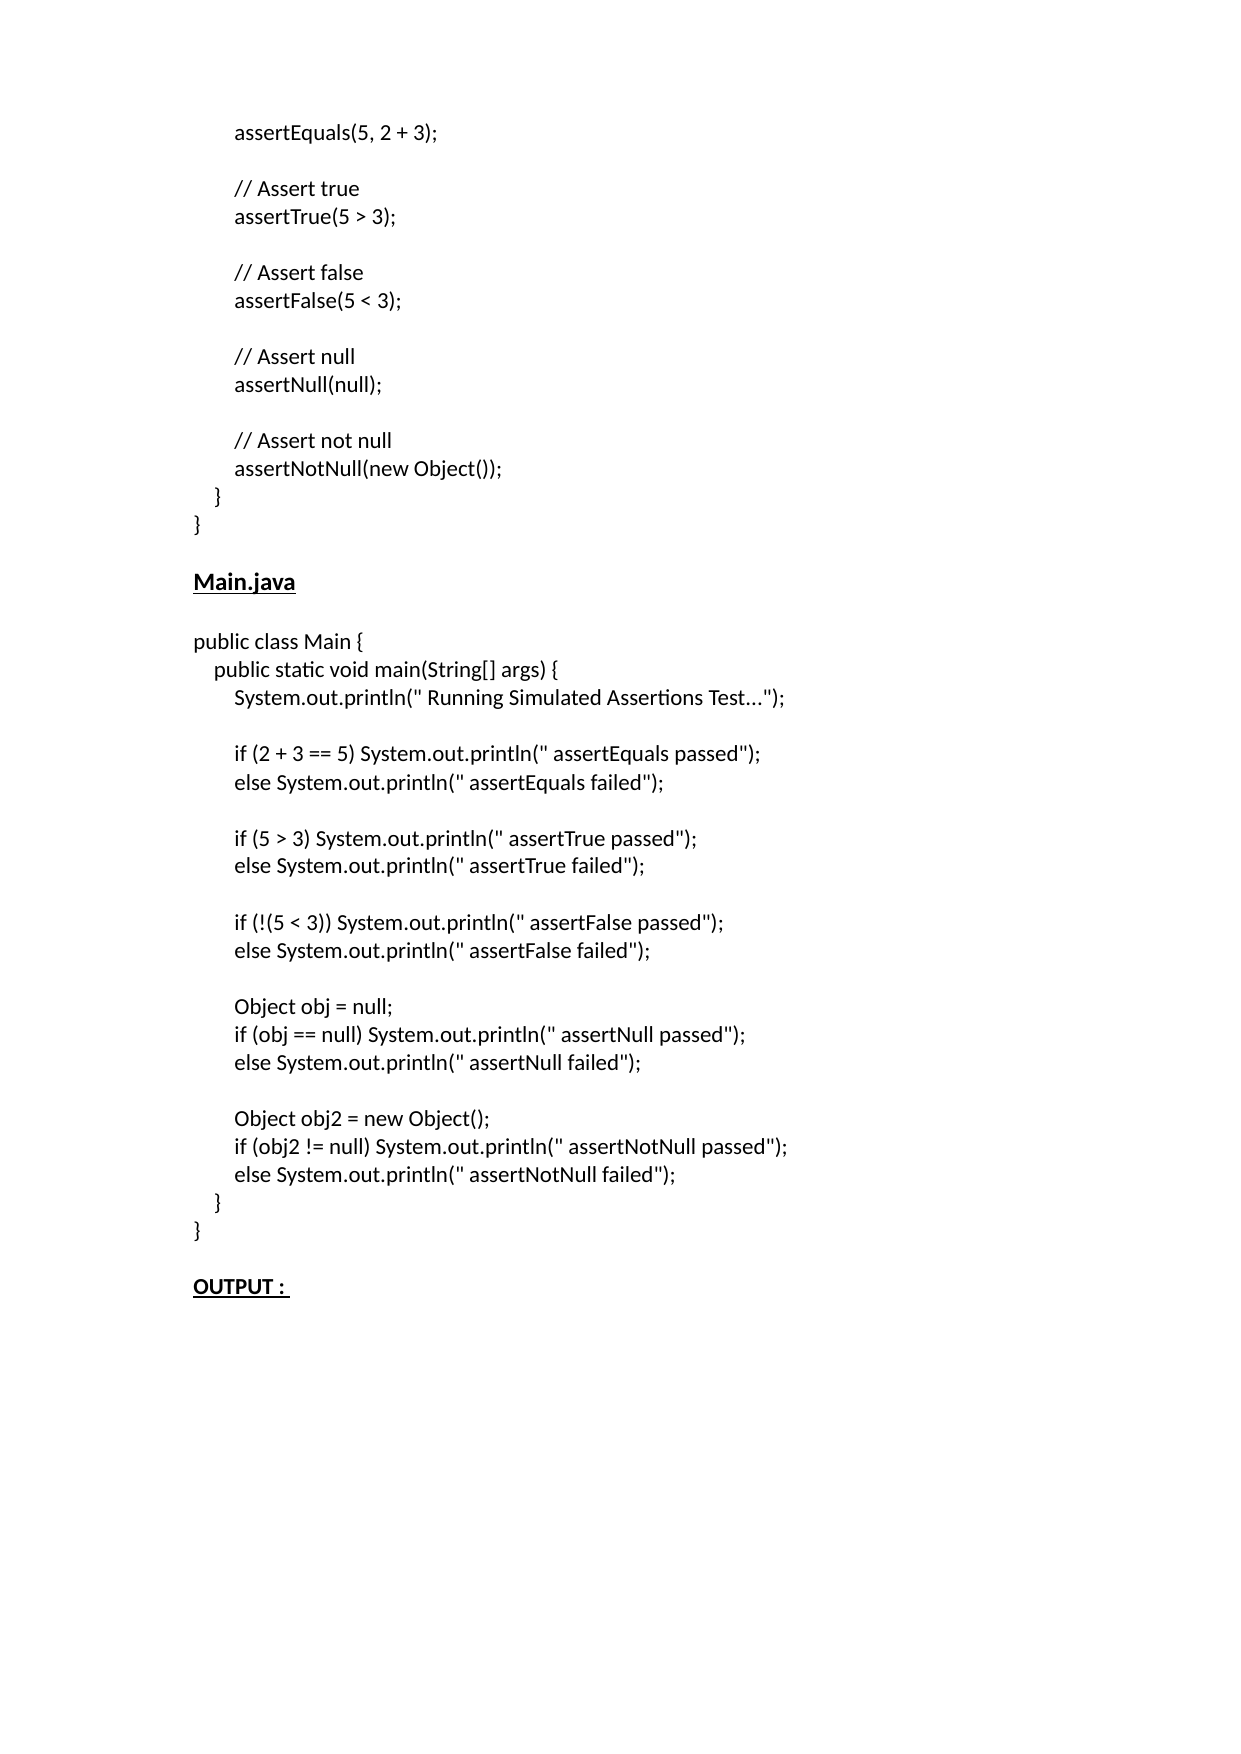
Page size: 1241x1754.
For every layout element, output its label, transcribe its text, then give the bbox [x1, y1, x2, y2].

text assertEquals(5, 2 + 3); // Assert true assertTrue(5 > 3); // Assert false assertFalse(5 < 3); // Assert null assertNull(null); // Assert not null assertNotNull(new Object()); } } [193, 118, 1122, 566]
text public class Main { public static void main(String[] args) { System.out.println(" Running Simulated Assertions Test..."); if (2 + 3 == 5) System.out.println(" assertEquals passed"); else System.out.println(" assertEquals failed"); if (5 > 3) System.out.println(" assertTrue passed"); else System.out.println(" assertTrue failed"); if (!(5 < 3)) System.out.println(" assertFalse passed"); else System.out.println(" assertFalse failed"); Object obj = null; if (obj == null) System.out.println(" assertNull passed"); else System.out.println(" assertNull failed"); Object obj2 = new Object(); if (obj2 != null) System.out.println(" assertNotNull passed"); else System.out.println(" assertNotNull failed"); } } [193, 627, 1122, 1272]
text Main.java [193, 566, 1122, 597]
text OUTPUT : [193, 1272, 1122, 1300]
